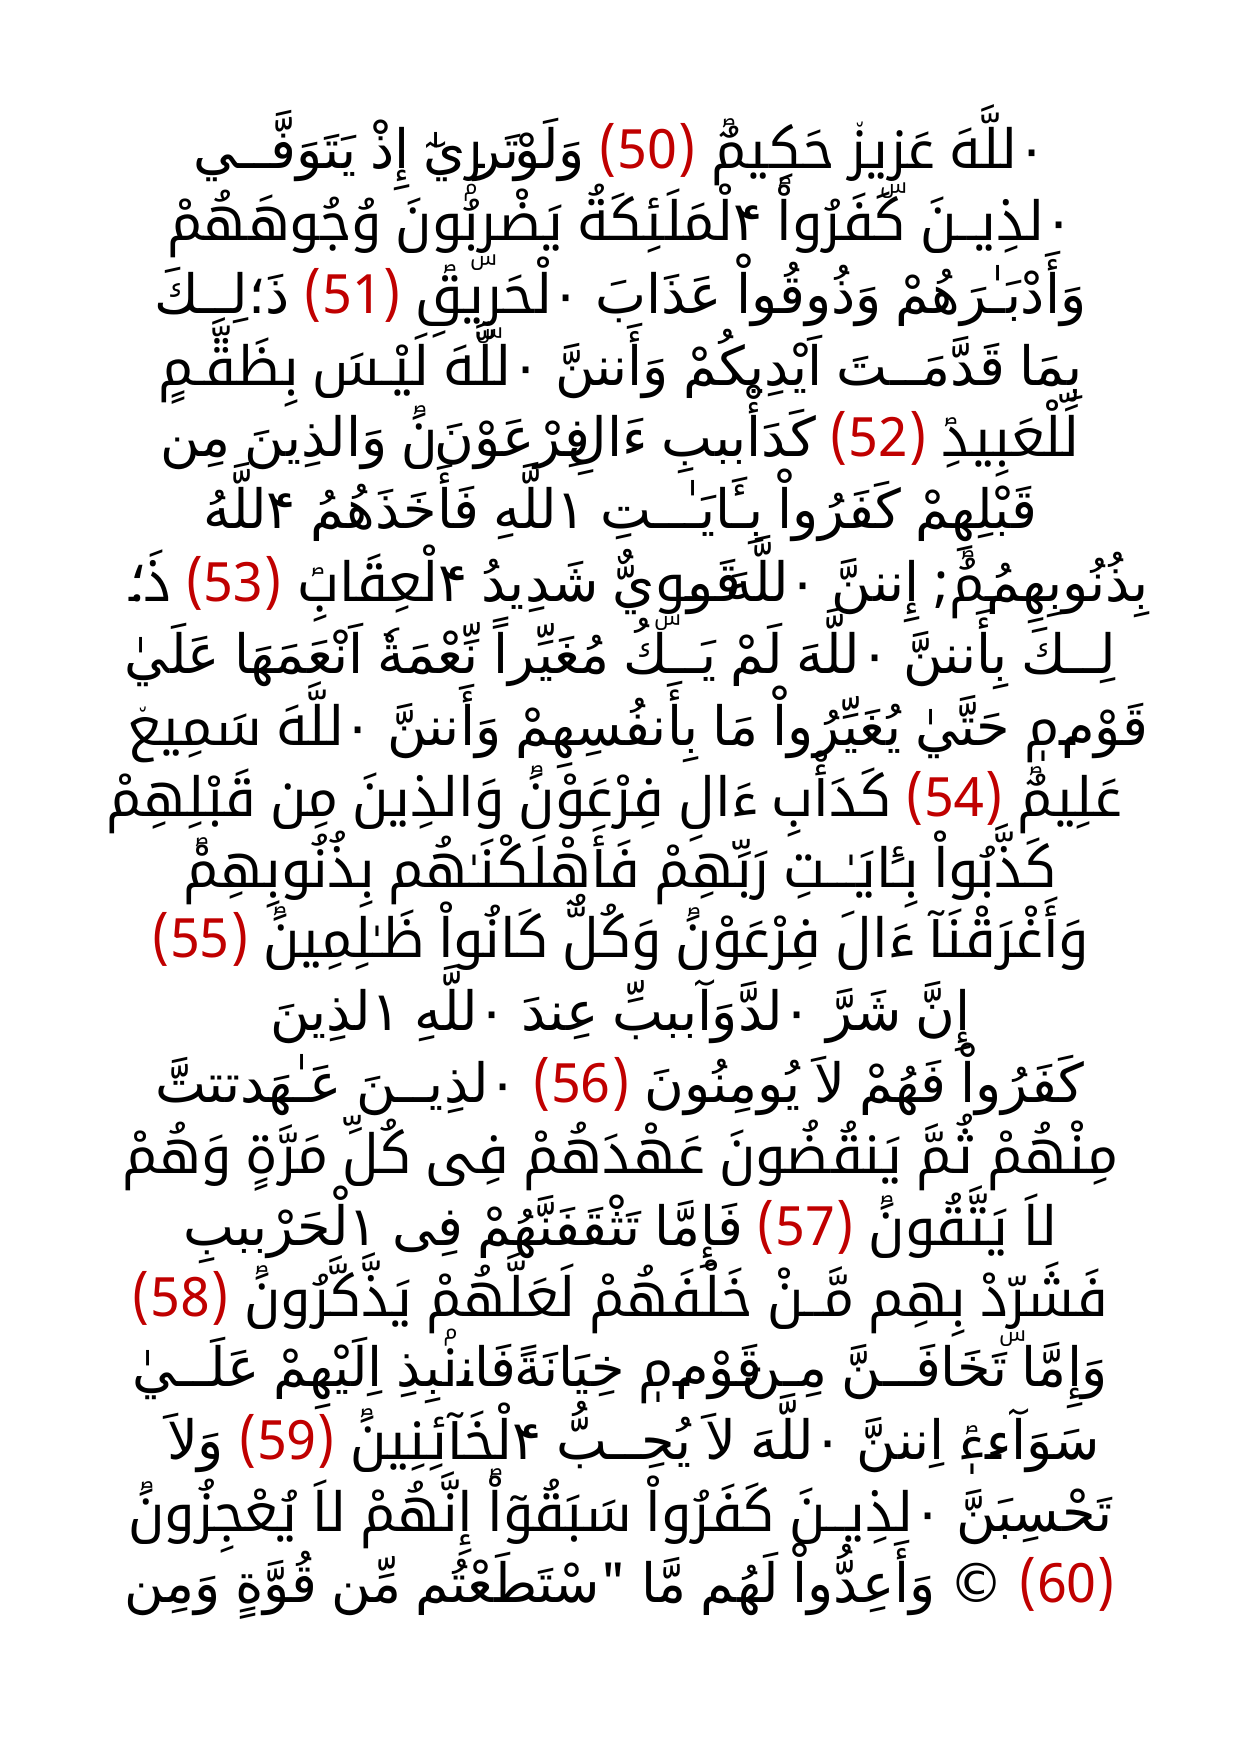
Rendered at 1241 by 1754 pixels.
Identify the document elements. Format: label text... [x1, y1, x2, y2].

text لَكُمُ ۴لْيَوْمَ مِــنَ ۰لنَّاسِ وَإِنِّى جَارٌ لَّكُمْؐ فَلَمَّا تَرَآءَتتتِ ۱لْفِيؕتَـٰنِ نَكَــصَ عَلَــيٰ عَقِبَيْهِ وَقَالَ إِنِّى بَرۣىٓءٌ مِّنكُمُ; إِنِّيَ أَرۭيٰ مَا لاَ تَرَوْنَ إِنِّــيَ أَخَافُ ۴للَّهَؐ وَاللَّهُ شَدِيدُ ۴لْعِقَابببِؐ (49) إِذْ يَقُولُ ۴لْمُنَـٰفِقُونَ وَالذِيــنَ فِى قُلُوبِهِم مَّرَضضض٘ غَرَّ هَـٰٓؤُلآَءِ دِينُهُمْؐ وَمَـنْ يَّتَوَكَّلْ عَلَــي ۰للَّهِ فَإِنننَّ ۰للَّهَ عَزۣيز٘ حَكِيمٌؐ (50) وَلَوْ تَرۭيٰٓ إِذْ يَتَوَفَّــي ۰لذِيــنَ كَفَرُواْؐ ۴لْمَلَئِكَةُ يَضْرۣبُونَ وُجُوهَهُمْ وَأَدْبَـٰرَهُمْ وَذُوقُواْ عَذَابَ ۰لْحَرۣيقِؐ (51) ذَ؛لِــكَ بِمَا قَدَّمَــتَ اَيْدِيكُمْ وَأَنننَّ ۰للَّهَ لَيْـسَ بِظَڦَّـمٍ لِّلْعَبِيدِؐ (52) كَدَأْبببِ ءَالِ فِرْعَوْنَؐ وَالذِينَ مِن قَبْلِهِمْ كَفَرُواْ بِـَٔايَـٰــتِ ۱للَّهِ فَأَخَذَهُمُ ۴للَّهُ بِذُنُوبِهِمُؐ; إِنننَّ ۰للَّهَ قَوۣيٌّ شَدِيدُ ۴لْعِقَابِؐ (53) ذَ؛لِــكَ بِأَنننَّ ۰للَّهَ لَمْ يَــكُ مُغَيِّراً نِّعْمَةٗ اَنْعَمَهَا عَلَيٰ قَوْمٖ حَتَّيٰ يُغَيِّرُواْ مَا بِأَنفُسِهِمْ وَأَنننَّ ۰للَّهَ سَمِيع٘ عَلِيمٌؐ (54) كَدَأْبِ ءَالِ فِرْعَوْنَؐ وَالذِينَ مِن قَبْلِهِمْ كَذَّبُواْ بِـَٔايَـٰــتِ رَبِّهِمْ فَأَهْلَكْنَـٰهُم بِذُنُوبِهِمْؐ وَأَغْرَقْنَآ ءَالَ فِرْعَوْنَؐ وَكُلٌّ كَانُواْ ظَـٰلِمِينَؐ (55) إِنَّ شَرَّ ۰لدَّوَآبببِّ عِندَ ۰للَّهِ ۱لذِينَ [118, 118, 1122, 1052]
text كَفَرُواْ فَهُمْ لاَ يُومِنُونَ (56) ۰لذِيــنَ عَـٰهَدتتتَّ مِنْهُمْ ثُمَّ يَنقُضُونَ عَهْدَهُمْ فِى كُلِّ مَرَّةٍ وَهُمْ لاَ يَتَّقُونَؐ (57) فَإِمَّا تَثْقَفَنَّهُمْ فِى ۱لْحَرْبببِ فَشَرّۣدْ بِهِم مَّــنْ خَلْفَهُمْ لَعَلَّهُمْ يَذَّكَّرُونَؐ (58) وَإِمَّا تَخَافَــنَّ مِـن قَوْمٖ خِيَانَةً فَانۢبِذِ اِلَيْهِمْ عَلَــيٰ سَوَآءٖؐ اِنننَّ ۰للَّهَ لاَ يُحِــبُّ ۴لْخَآئِنِينَؐ (59) وَلاَ تَحْسِبَنَّ ۰لذِيــنَ كَفَرُواْ سَبَقُوٓاْؐ إِنَّهُمْ لاَ يُعْجِزُونَؐ (60) © وَأَعِدُّواْ لَهُم مَّا "سْتَطَعْتُم مِّن قُوَّةٍ وَمِن رّۣبَاطِ ۱لْخَيْلِؐ تُرْهِبُونَ بِهِ” عَدُوَّ ۰للَّهِ وَعَدُوَّكُمْ وَءَاخَرۣيــنَ مِن دُونِهِمْ لاَ تَعْلَمُونَهُمُؐ ۴للَّهُ يَعْلَمُهُمْؐ وَمَا تُنفِقُواْ مِــن شَيْءٍ فِى سَبِيـلِ ۱للَّهِ يُوَفَّ إِلَيْكُمْ وَأَنتُمْ لاَ تُظْلَمُونَؐ (61) وَإِننن جَنَحُواْ لِلسَّلْمِ فَاجْنَحْ لَهَا وَتَوَكَّلْ عَلَي ۰للَّهِؐ إِنَّهُ„ هُوَ ۰لسَّمِيعُ ۴لْعَلِيمُؐ (62) وَإِنْ يُّرۣيدُوٓاْ أَنننْ يَّخْدَعُوكككَ فَإِنننَّ حَسْبَكَ ۰للَّهُؐ هُوَ ۰ﻟـذِىٓ أَيَّدَكككَ بِنَصْرۣهِ” وَبِالْمُومِنِينَ (63) وَأَلَّفَ بَيْــنَ قُلُوبِهِمْؐ لَوَ اَنفَقْــتَ مَا فِى ۱لاَرْضضضِ جَمِيعاً مَّآ أَلَّفْــتَ بَيْــنَ قُلُوبِهِمْؐ وَچَكِنَّ ۰للَّهَ أَلَّفَ بَيْنَهُمُؐ; إِنَّهُ„ عَزۣيز٘ حَكِيمٌؐ (64) يَـٰٓأَيُّهَا‏ ۰لنَّبِىٓءُ [118, 1052, 1122, 1624]
